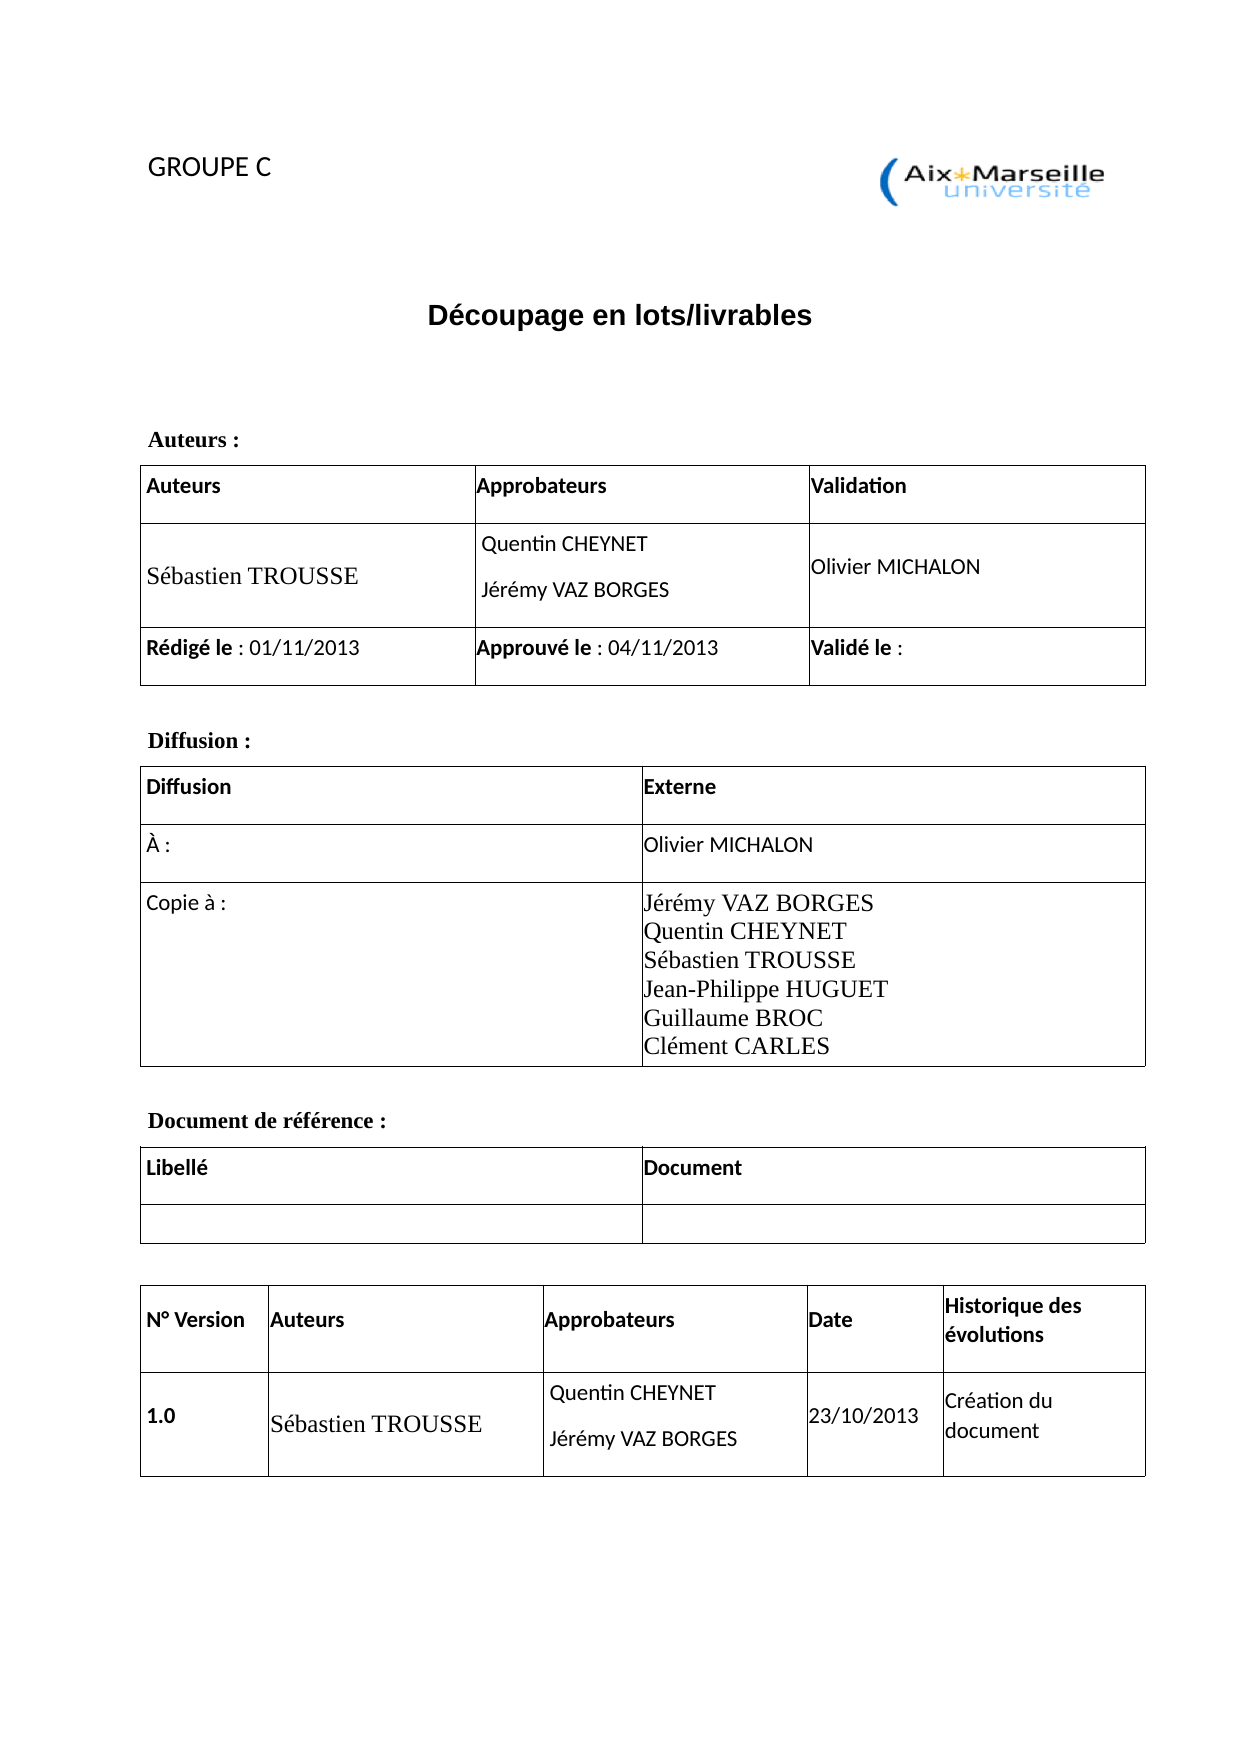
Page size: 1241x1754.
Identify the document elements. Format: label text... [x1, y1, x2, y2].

table_cell Sébastien TROUSSE [269, 1373, 543, 1476]
text Document de référence : [148, 1108, 1093, 1134]
table_cell Approuvé le : 04/11/2013 [476, 628, 809, 685]
table_cell Création du document [944, 1373, 1145, 1476]
table_cell Jérémy VAZ BORGES Quentin CHEYNET Sébastien TROUSSE Jean-Philippe HUGUET Guillaume BROC Clément CARLES [643, 883, 1145, 1066]
table_header Validation [810, 466, 1145, 523]
text Diffusion : [148, 727, 1093, 753]
table_cell [141, 1205, 642, 1243]
table_cell 1.0 [141, 1373, 268, 1476]
table_cell À : [141, 825, 642, 881]
table_header Auteurs [269, 1286, 543, 1372]
table_header Approbateurs [476, 466, 809, 523]
table_header Historique des évolutions [944, 1286, 1145, 1372]
text Auteurs : [148, 426, 1093, 453]
table_header Approbateurs [544, 1286, 807, 1372]
table_cell 23/10/2013 [808, 1373, 943, 1476]
table_header Date [808, 1286, 943, 1372]
table_header Libellé [141, 1148, 642, 1204]
table_cell Rédigé le : 01/11/2013 [141, 628, 475, 685]
subtitle Découpage en lots/livrables [148, 298, 1093, 331]
table_cell Quentin CHEYNET Jérémy VAZ BORGES [544, 1373, 807, 1476]
table_cell Olivier MICHALON [810, 524, 1145, 627]
table_cell Quentin CHEYNET Jérémy VAZ BORGES [476, 524, 809, 627]
table_cell Sébastien TROUSSE [141, 524, 475, 627]
table_header Externe [643, 767, 1145, 823]
table_header Auteurs [141, 466, 475, 523]
table_header Document [643, 1148, 1145, 1204]
table_cell [643, 1205, 1145, 1243]
table_header Diffusion [141, 767, 642, 823]
table_cell Copie à : [141, 883, 642, 1066]
table_cell Olivier MICHALON [643, 825, 1145, 881]
text GROUPE C [148, 148, 870, 183]
table_header N° Version [141, 1286, 268, 1372]
table_cell Validé le : [810, 628, 1145, 685]
